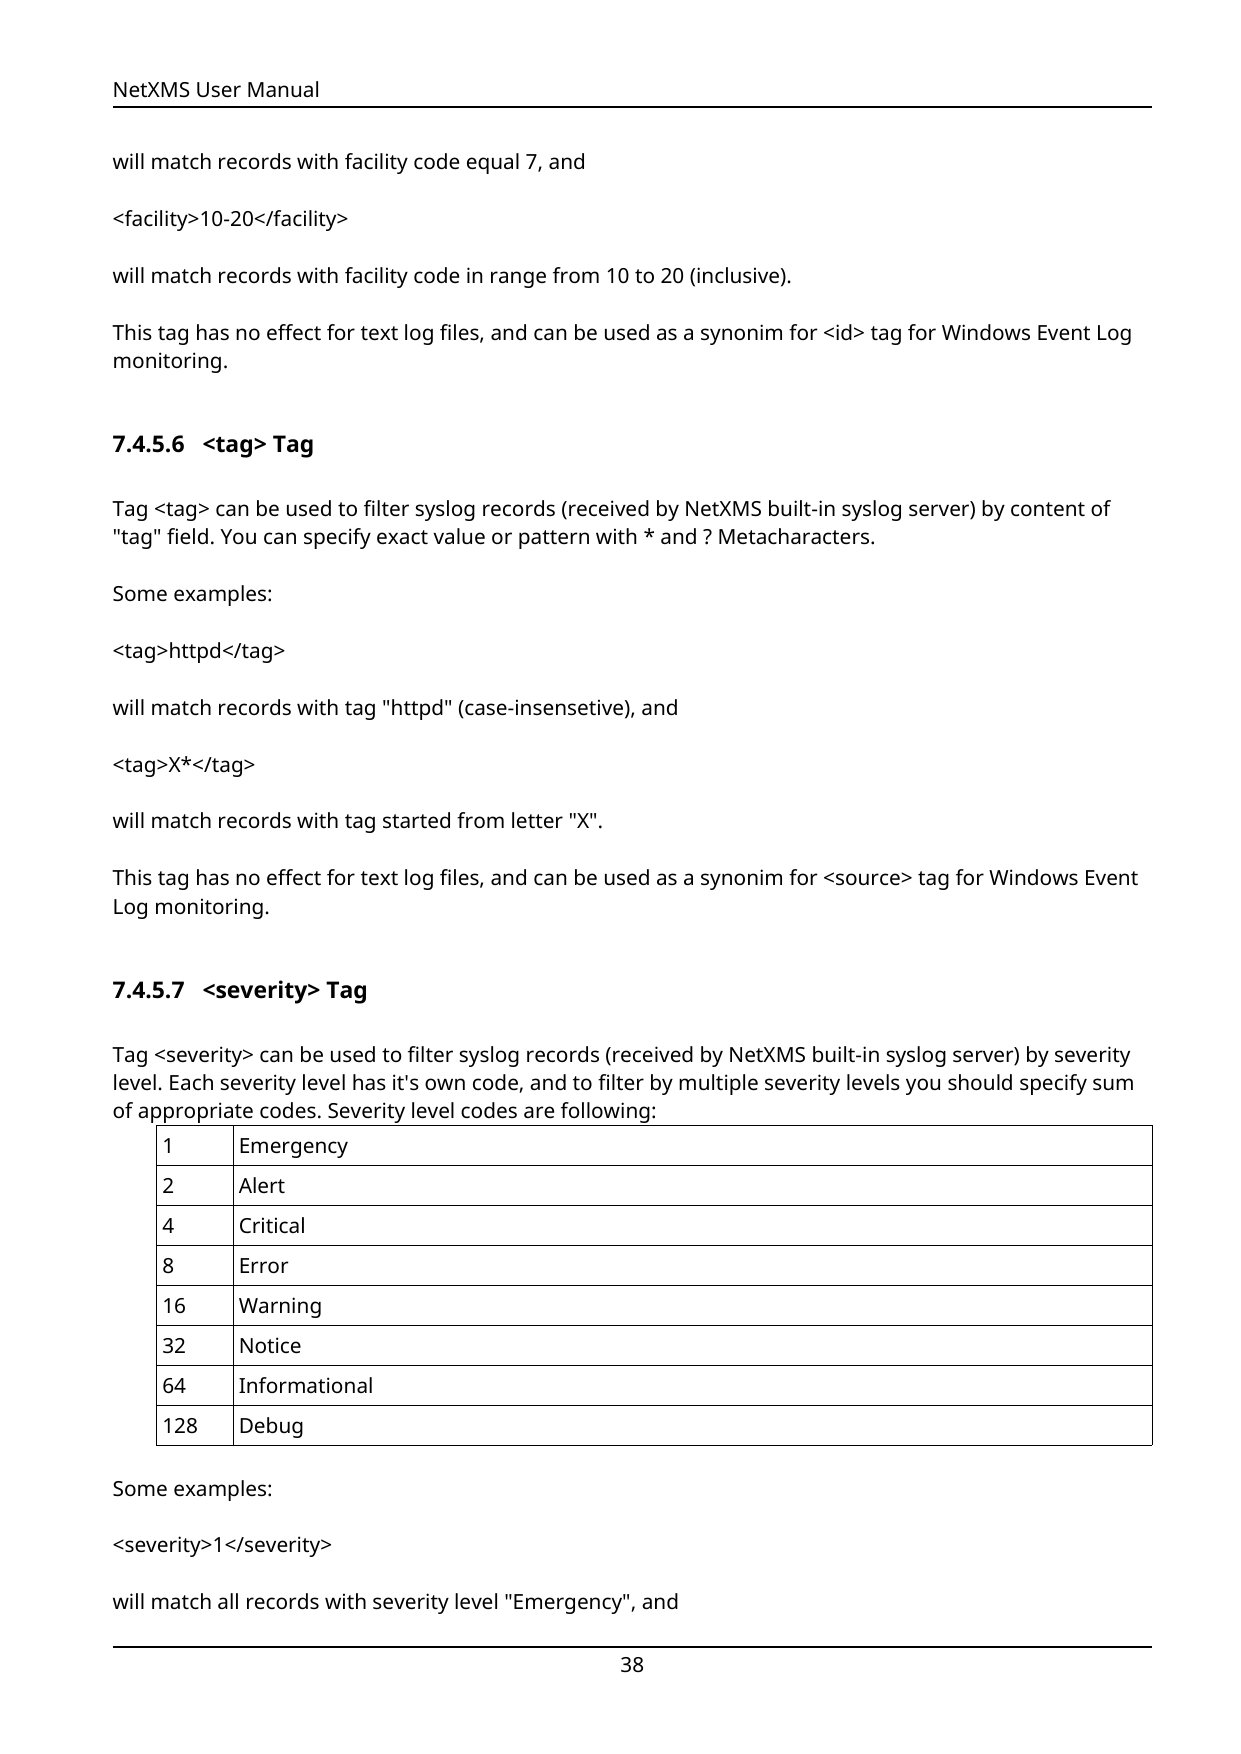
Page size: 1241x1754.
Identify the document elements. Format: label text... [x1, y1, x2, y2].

text Some examples: [112, 1474, 1152, 1502]
text <facility>10-20</facility> [112, 204, 1152, 232]
table_cell 16 [157, 1286, 233, 1325]
table_cell Error [234, 1246, 1152, 1285]
table_cell 8 [157, 1246, 233, 1285]
text <tag>X*</tag> [112, 750, 1152, 778]
table_cell 4 [157, 1206, 233, 1245]
table_cell Informational [234, 1366, 1152, 1405]
table_cell Critical [234, 1206, 1152, 1245]
table_cell Alert [234, 1166, 1152, 1205]
text will match records with tag "httpd" (case-insensetive), and [112, 693, 1152, 721]
subtitle <severity> Tag [112, 974, 1152, 1005]
text Tag <tag> can be used to filter syslog records (received by NetXMS built-in syslog server) by content of "tag" field. You can specify exact value or pattern with * and ? Metacharacters. [112, 494, 1152, 551]
table_cell Warning [234, 1286, 1152, 1325]
table_header Emergency [234, 1126, 1152, 1165]
table_cell 128 [157, 1406, 233, 1445]
subtitle <tag> Tag [112, 428, 1152, 459]
table_cell Notice [234, 1326, 1152, 1365]
text This tag has no effect for text log files, and can be used as a synonim for <source> tag for Windows Event Log monitoring. [112, 863, 1152, 920]
text will match records with facility code equal 7, and [112, 147, 1152, 175]
text Tag <severity> can be used to filter syslog records (received by NetXMS built-in syslog server) by severity level. Each severity level has it's own code, and to filter by multiple severity levels you should specify sum of appropriate codes. Severity level codes are following: [112, 1040, 1152, 1125]
text will match records with tag started from letter "X". [112, 807, 1152, 835]
text will match records with facility code in range from 10 to 20 (inclusive). [112, 261, 1152, 289]
text <severity>1</severity> [112, 1531, 1152, 1559]
text <tag>httpd</tag> [112, 636, 1152, 664]
table_cell 64 [157, 1366, 233, 1405]
table_cell Debug [234, 1406, 1152, 1445]
text will match all records with severity level "Emergency", and [112, 1587, 1152, 1616]
text Some examples: [112, 579, 1152, 608]
text This tag has no effect for text log files, and can be used as a synonim for <id> tag for Windows Event Log monitoring. [112, 318, 1152, 374]
table_cell 32 [157, 1326, 233, 1365]
table_cell 2 [157, 1166, 233, 1205]
table_header 1 [157, 1126, 233, 1165]
